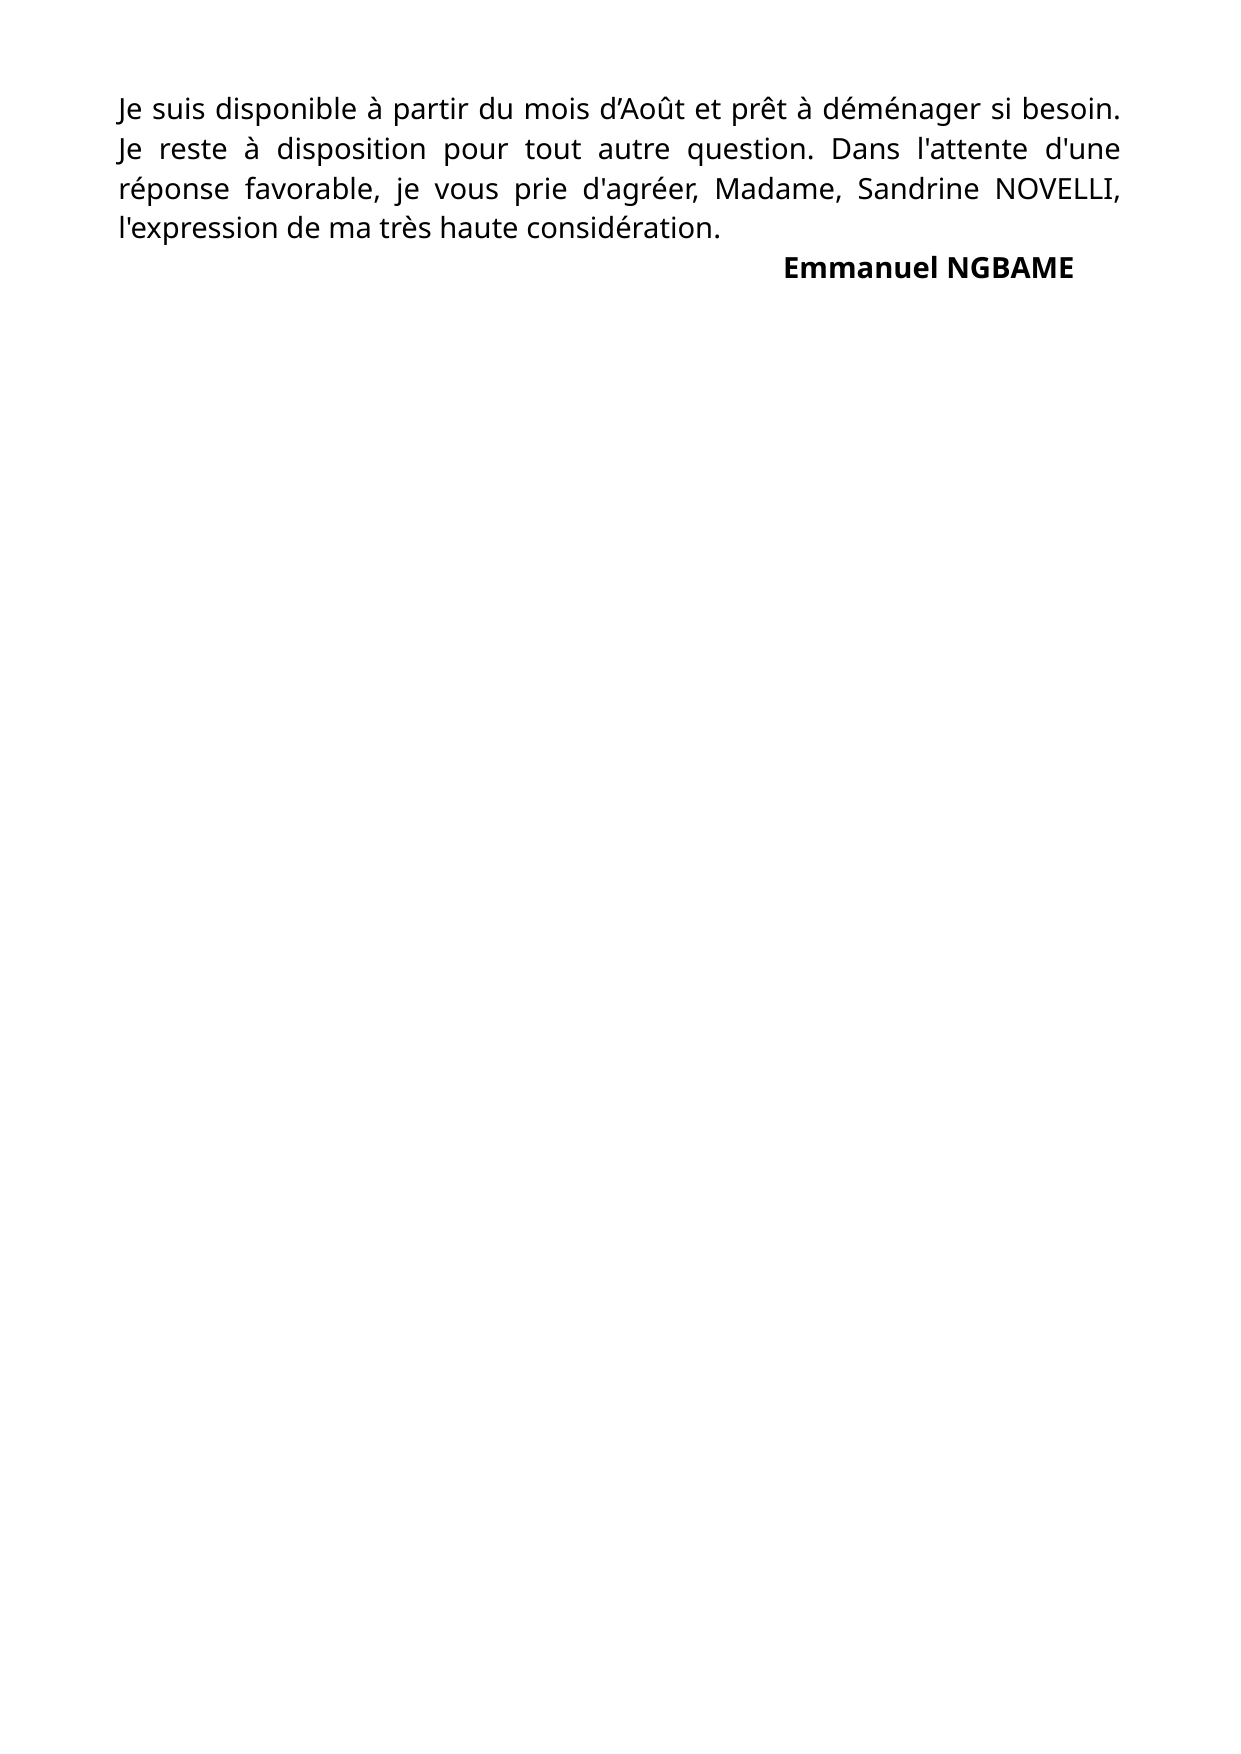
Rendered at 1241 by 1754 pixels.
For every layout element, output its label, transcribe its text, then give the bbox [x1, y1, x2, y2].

text Emmanuel NGBAME [118, 247, 1122, 287]
text Je suis disponible à partir du mois d’Août et prêt à déménager si besoin. Je reste à disposition pour tout autre question. Dans l'attente d'une réponse favorable, je vous prie d'agréer, Madame, Sandrine NOVELLI, l'expression de ma très haute considération. [118, 88, 1122, 247]
